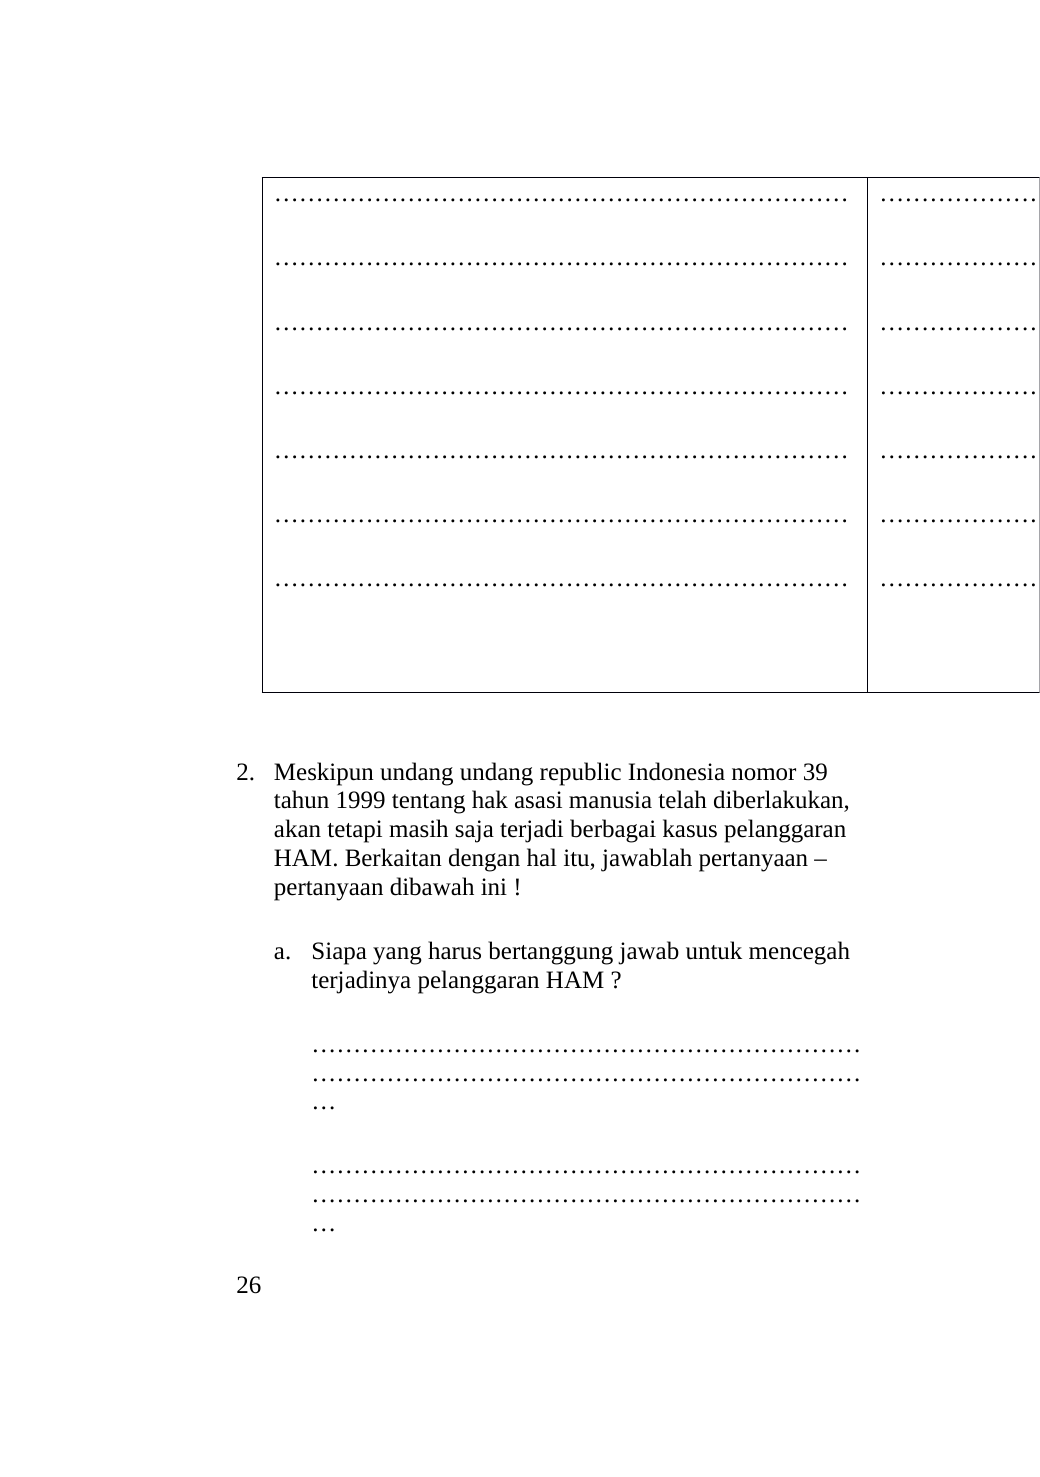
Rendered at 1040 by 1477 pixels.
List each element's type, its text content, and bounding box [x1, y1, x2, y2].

text ……………………………………………………………………………………………………………………… [311, 1151, 862, 1237]
list Siapa yang harus bertanggung jawab untuk mencegah terjadinya pelanggaran HAM ? [274, 936, 862, 993]
table_cell …………………………………………………………… …………………………………………………………… …………………………………………………………… …………………………………………………………… …………………………………………………………… …………………………………………………………… …………………………………………………………… [263, 178, 867, 692]
table_cell ……………………………………………………… ……………………………………………………… ……………………………………………………… ……………………………………………………… ……………………………………………………… ………………………………………………………… ………………………………………………………… ……………………………………………………….. ……………………………………………………….. ……………………………………………………….. [868, 178, 1039, 692]
text ……………………………………………………………………………………………………………………… [311, 1029, 862, 1115]
list Meskipun undang undang republic Indonesia nomor 39 tahun 1999 tentang hak asasi manusia telah diberlakukan, akan tetapi masih saja terjadi berbagai kasus pelanggaran HAM. Berkaitan dengan hal itu, jawablah pertanyaan – pertanyaan dibawah ini ! [236, 757, 862, 901]
